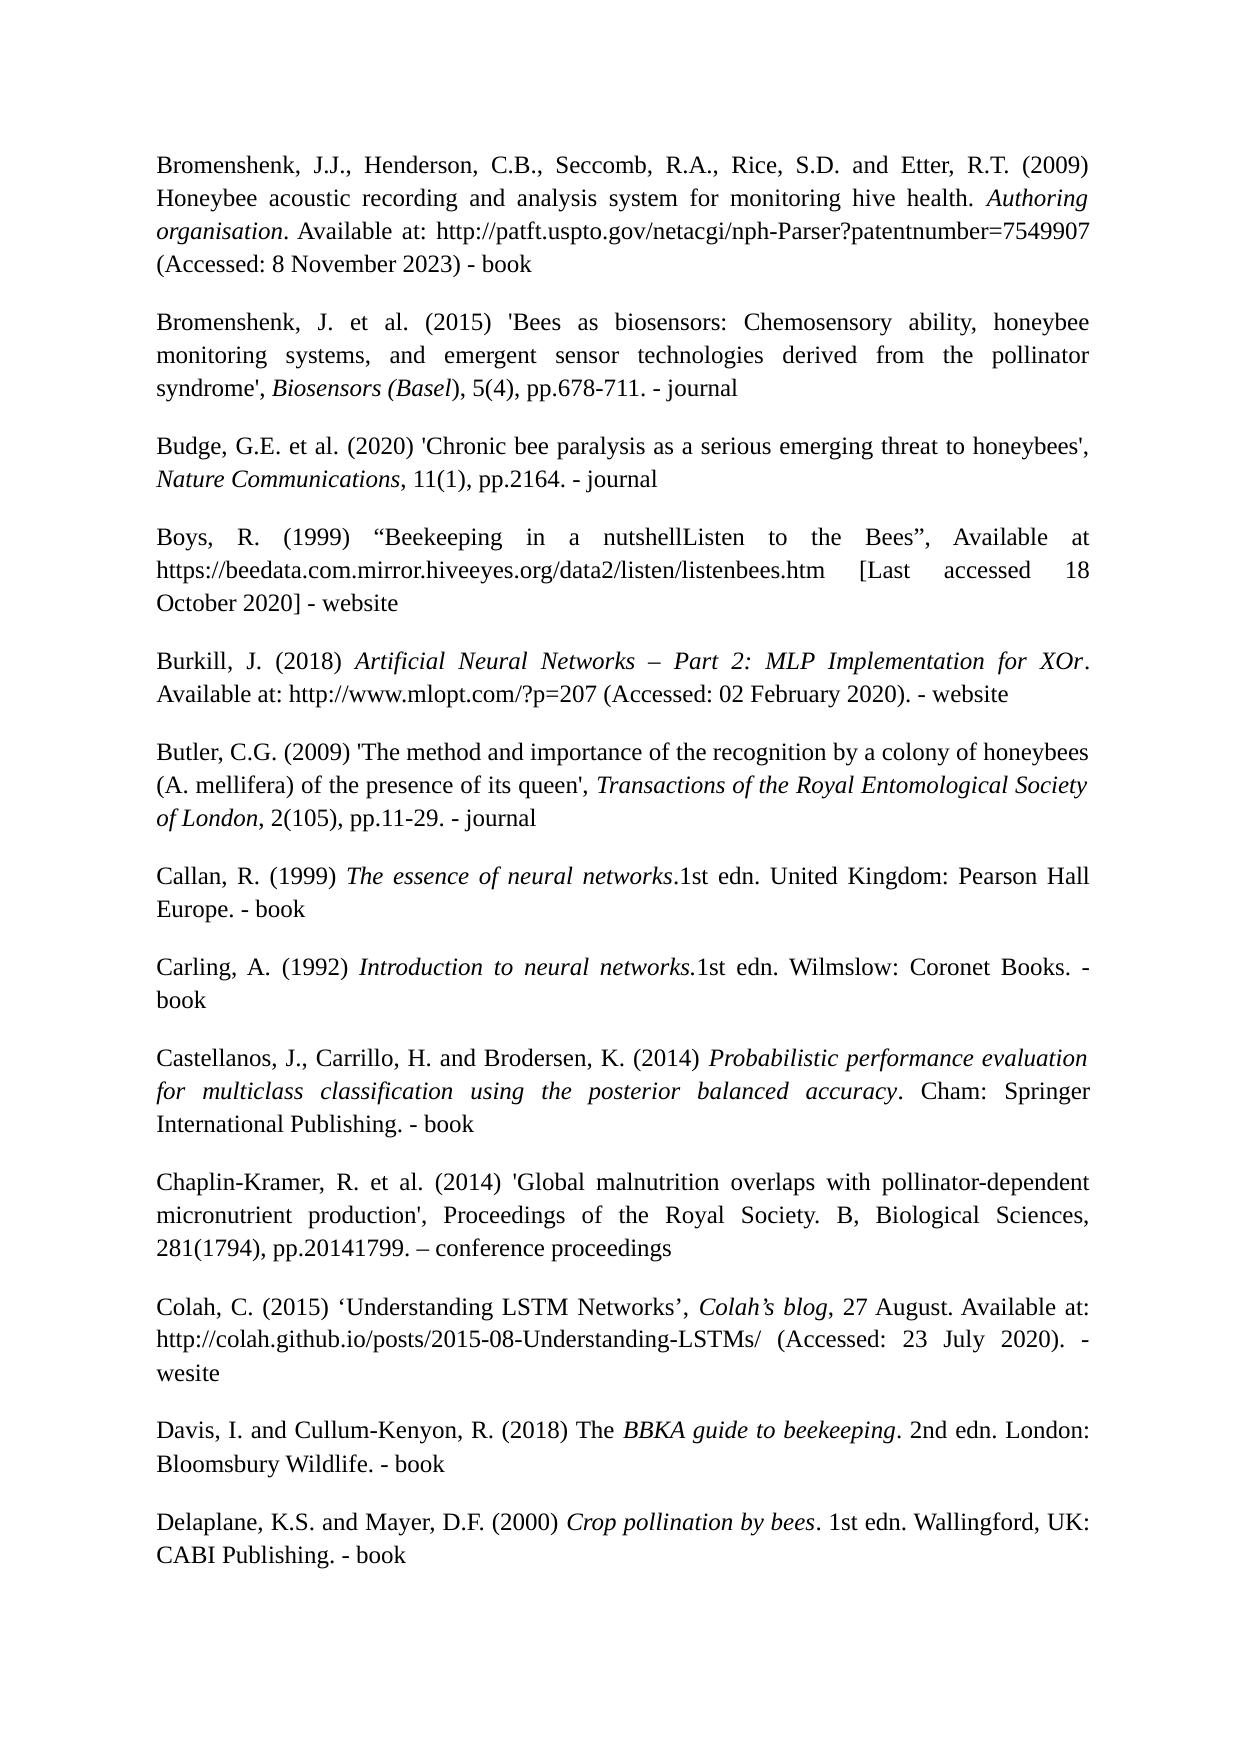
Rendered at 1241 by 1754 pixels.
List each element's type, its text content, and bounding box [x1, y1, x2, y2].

text Chaplin-Kramer, R. et al. (2014) 'Global malnutrition overlaps with pollinator-dependent micronutrient production', Proceedings of the Royal Society. B, Biological Sciences, 281(1794), pp.20141799. – conference proceedings [156, 1167, 1090, 1262]
text Budge, G.E. et al. (2020) 'Chronic bee paralysis as a serious emerging threat to honeybees', Nature Communications, 11(1), pp.2164. - journal [156, 431, 1090, 493]
text Carling, A. (1992) Introduction to neural networks.1st edn. Wilmslow: Coronet Books. - book [156, 952, 1090, 1014]
text Burkill, J. (2018) Artificial Neural Networks – Part 2: MLP Implementation for XOr. Available at: http://www.mlopt.com/?p=207 (Accessed: 02 February 2020). - website [156, 646, 1090, 708]
text Bromenshenk, J. et al. (2015) 'Bees as biosensors: Chemosensory ability, honeybee monitoring systems, and emergent sensor technologies derived from the pollinator syndrome', Biosensors (Basel), 5(4), pp.678-711. - journal [156, 307, 1090, 402]
text Delaplane, K.S. and Mayer, D.F. (2000) Crop pollination by bees. 1st edn. Wallingford, UK: CABI Publishing. - book [156, 1507, 1090, 1568]
text Bromenshenk, J.J., Henderson, C.B., Seccomb, R.A., Rice, S.D. and Etter, R.T. (2009) Honeybee acoustic recording and analysis system for monitoring hive health. Authoring organisation. Available at: http://patft.uspto.gov/netacgi/nph-Parser?patentnumber=7549907 (Accessed: 8 November 2023) - book [156, 150, 1090, 278]
text Butler, C.G. (2009) 'The method and importance of the recognition by a colony of honeybees (A. mellifera) of the presence of its queen', Transactions of the Royal Entomological Society of London, 2(105), pp.11-29. - journal [156, 737, 1090, 832]
text Castellanos, J., Carrillo, H. and Brodersen, K. (2014) Probabilistic performance evaluation for multiclass classification using the posterior balanced accuracy. Cham: Springer International Publishing. - book [156, 1043, 1090, 1138]
text Davis, I. and Cullum-Kenyon, R. (2018) The BBKA guide to beekeeping. 2nd edn. London: Bloomsbury Wildlife. - book [156, 1416, 1090, 1477]
text Callan, R. (1999) The essence of neural networks.1st edn. United Kingdom: Pearson Hall Europe. - book [156, 861, 1090, 923]
text Colah, C. (2015) ‘Understanding LSTM Networks’, Colah’s blog, 27 August. Available at: http://colah.github.io/posts/2015-08-Understanding-LSTMs/ (Accessed: 23 July 2020). - wesite [156, 1292, 1090, 1386]
text Boys, R. (1999) “Beekeeping in a nutshellListen to the Bees”, Available at https://beedata.com.mirror.hiveeyes.org/data2/listen/listenbees.htm [Last accessed 18 October 2020] - website [156, 522, 1090, 617]
